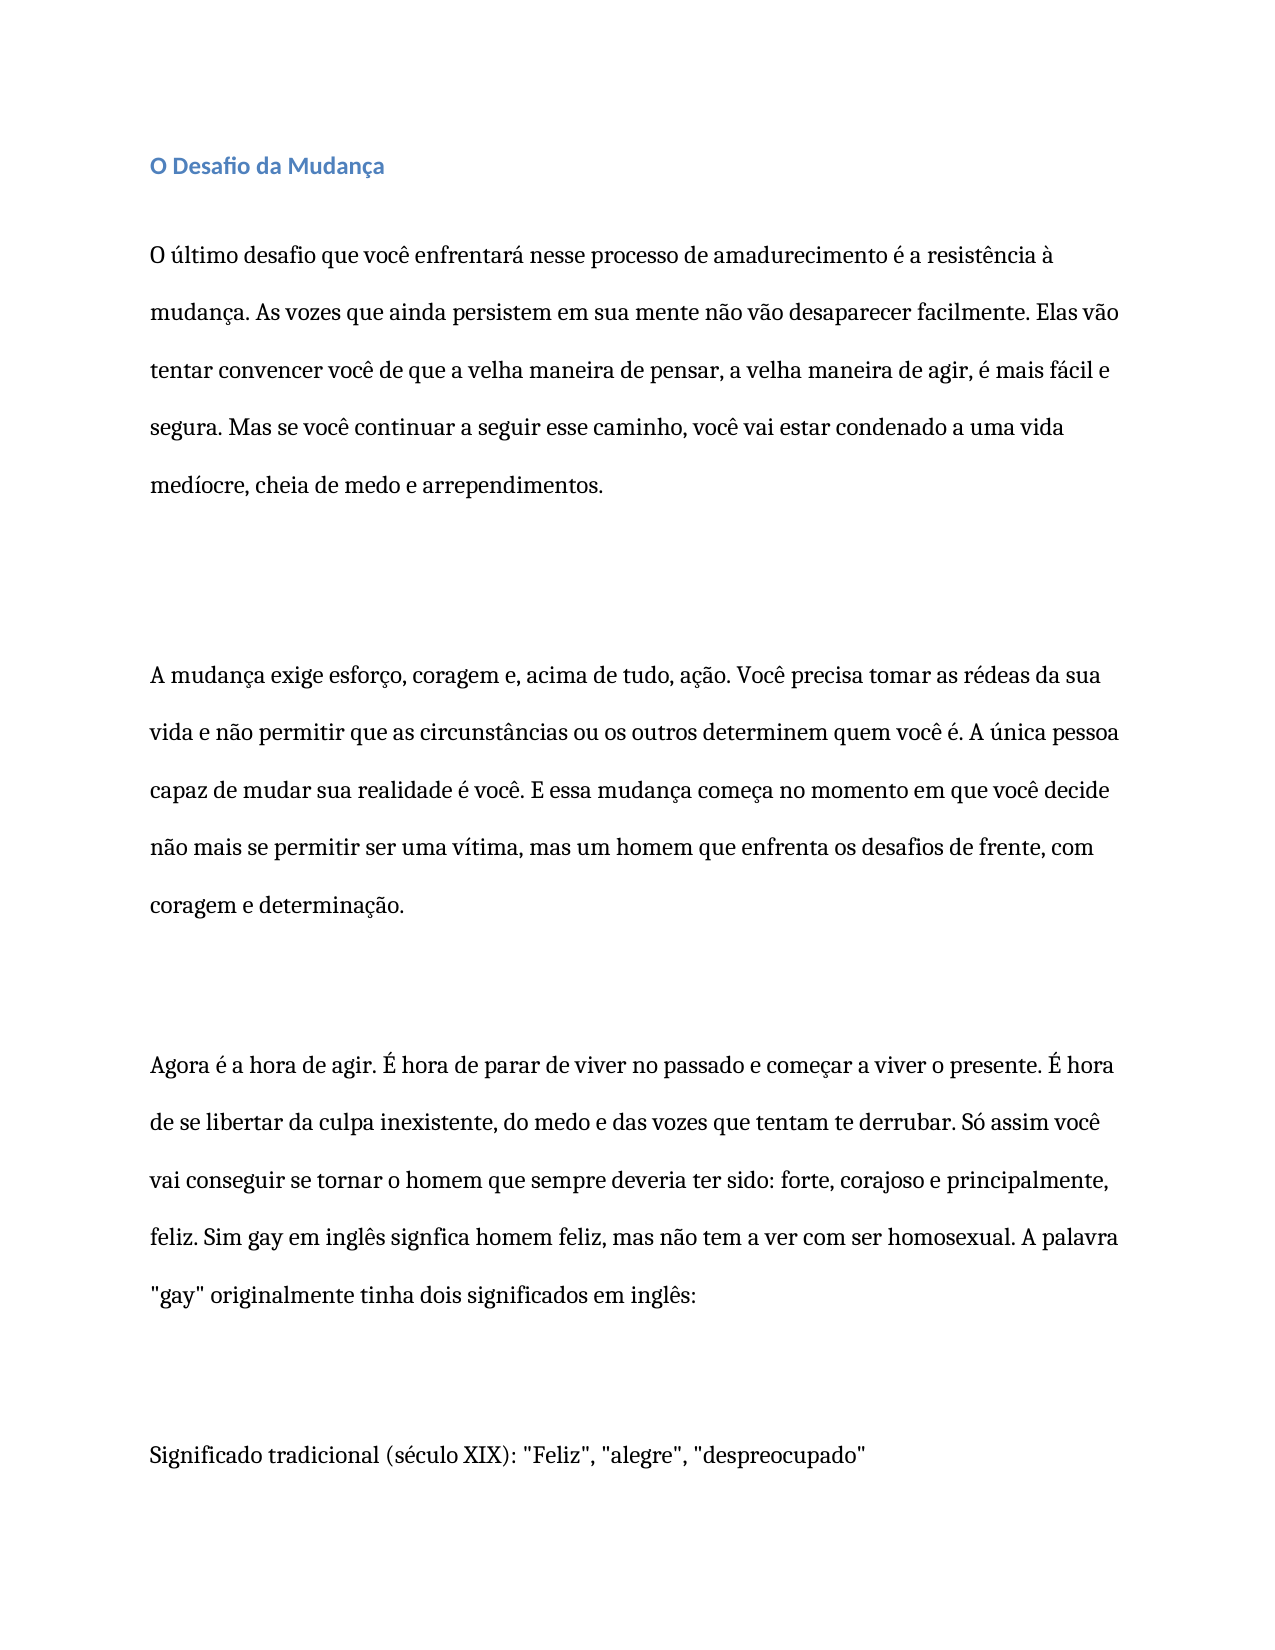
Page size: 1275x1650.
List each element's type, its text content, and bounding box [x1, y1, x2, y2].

text O último desafio que você enfrentará nesse processo de amadurecimento é a resistência à mudança. As vozes que ainda persistem em sua mente não vão desaparecer facilmente. Elas vão tentar convencer você de que a velha maneira de pensar, a velha maneira de agir, é mais fácil e segura. Mas se você continuar a seguir esse caminho, você vai estar condenado a uma vida medíocre, cheia de medo e arrependimentos. [150, 241, 1125, 499]
text Agora é a hora de agir. É hora de parar de viver no passado e começar a viver o presente. É hora de se libertar da culpa inexistente, do medo e das vozes que tentam te derrubar. Só assim você vai conseguir se tornar o homem que sempre deveria ter sido: forte, corajoso e principalmente, feliz. Sim gay em inglês signfica homem feliz, mas não tem a ver com ser homosexual. A palavra "gay" originalmente tinha dois significados em inglês: [150, 1051, 1125, 1309]
text Significado tradicional (século XIX): "Feliz", "alegre", "despreocupado" [150, 1441, 1125, 1470]
text A mudança exige esforço, coragem e, acima de tudo, ação. Você precisa tomar as rédeas da sua vida e não permitir que as circunstâncias ou os outros determinem quem você é. A única pessoa capaz de mudar sua realidade é você. E essa mudança começa no momento em que você decide não mais se permitir ser uma vítima, mas um homem que enfrenta os desafios de frente, com coragem e determinação. [150, 661, 1125, 919]
subtitle O Desafio da Mudança [150, 150, 1125, 181]
